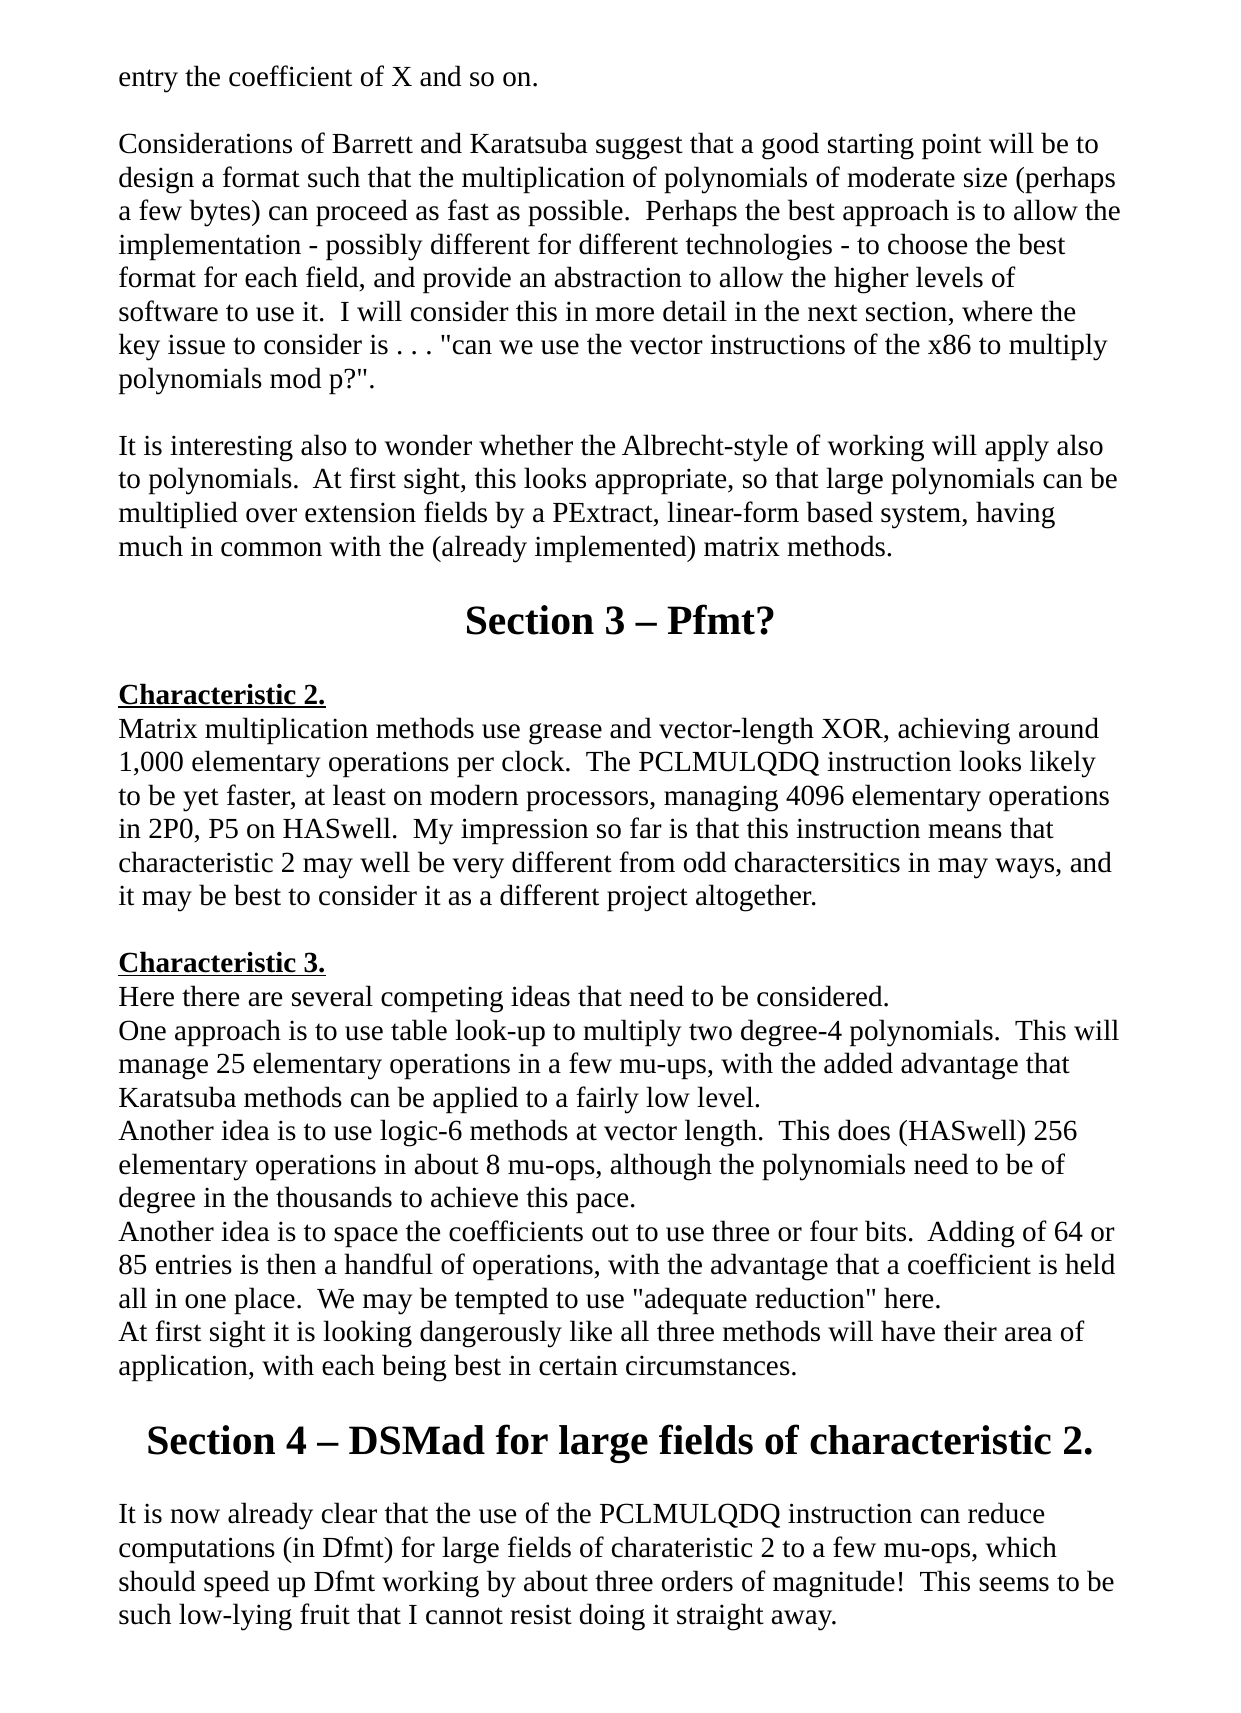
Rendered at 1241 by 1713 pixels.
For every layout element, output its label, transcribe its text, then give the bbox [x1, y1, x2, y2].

text It is interesting also to wonder whether the Albrecht-style of working will apply also to polynomials. At first sight, this looks appropriate, so that large polynomials can be multiplied over extension fields by a PExtract, linear-form based system, having much in common with the (already implemented) matrix methods. [118, 428, 1122, 562]
text At first sight it is looking dangerously like all three methods will have their area of application, with each being best in certain circumstances. [118, 1314, 1122, 1382]
text Characteristic 2. [118, 677, 1122, 711]
text Characteristic 3. [118, 946, 1122, 979]
text Here there are several competing ideas that need to be considered. [118, 979, 1122, 1013]
text entry the coefficient of X and so on. [118, 59, 1122, 93]
text Section 4 – DSMad for large fields of characteristic 2. [118, 1415, 1122, 1463]
text Another idea is to space the coefficients out to use three or four bits. Adding of 64 or 85 entries is then a handful of operations, with the advantage that a coefficient is held all in one place. We may be tempted to use "adequate reduction" here. [118, 1214, 1122, 1314]
text Section 3 – Pfmt? [118, 596, 1122, 644]
text It is now already clear that the use of the PCLMULQDQ instruction can reduce computations (in Dfmt) for large fields of charateristic 2 to a few mu-ops, which should speed up Dfmt working by about three orders of magnitude! This seems to be such low-lying fruit that I cannot resist doing it straight away. [118, 1497, 1122, 1631]
text One approach is to use table look-up to multiply two degree-4 polynomials. This will manage 25 elementary operations in a few mu-ups, with the added advantage that Karatsuba methods can be applied to a fairly low level. [118, 1013, 1122, 1113]
text Another idea is to use logic-6 methods at vector length. This does (HASwell) 256 elementary operations in about 8 mu-ops, although the polynomials need to be of degree in the thousands to achieve this pace. [118, 1113, 1122, 1214]
text Matrix multiplication methods use grease and vector-length XOR, achieving around 1,000 elementary operations per clock. The PCLMULQDQ instruction looks likely to be yet faster, at least on modern processors, managing 4096 elementary operations in 2P0, P5 on HASwell. My impression so far is that this instruction means that characteristic 2 may well be very different from odd charactersitics in may ways, and it may be best to consider it as a different project altogether. [118, 711, 1122, 912]
text Considerations of Barrett and Karatsuba suggest that a good starting point will be to design a format such that the multiplication of polynomials of moderate size (perhaps a few bytes) can proceed as fast as possible. Perhaps the best approach is to allow the implementation - possibly different for different technologies - to choose the best format for each field, and provide an abstraction to allow the higher levels of software to use it. I will consider this in more detail in the next section, where the key issue to consider is . . . "can we use the vector instructions of the x86 to multiply polynomials mod p?". [118, 126, 1122, 394]
